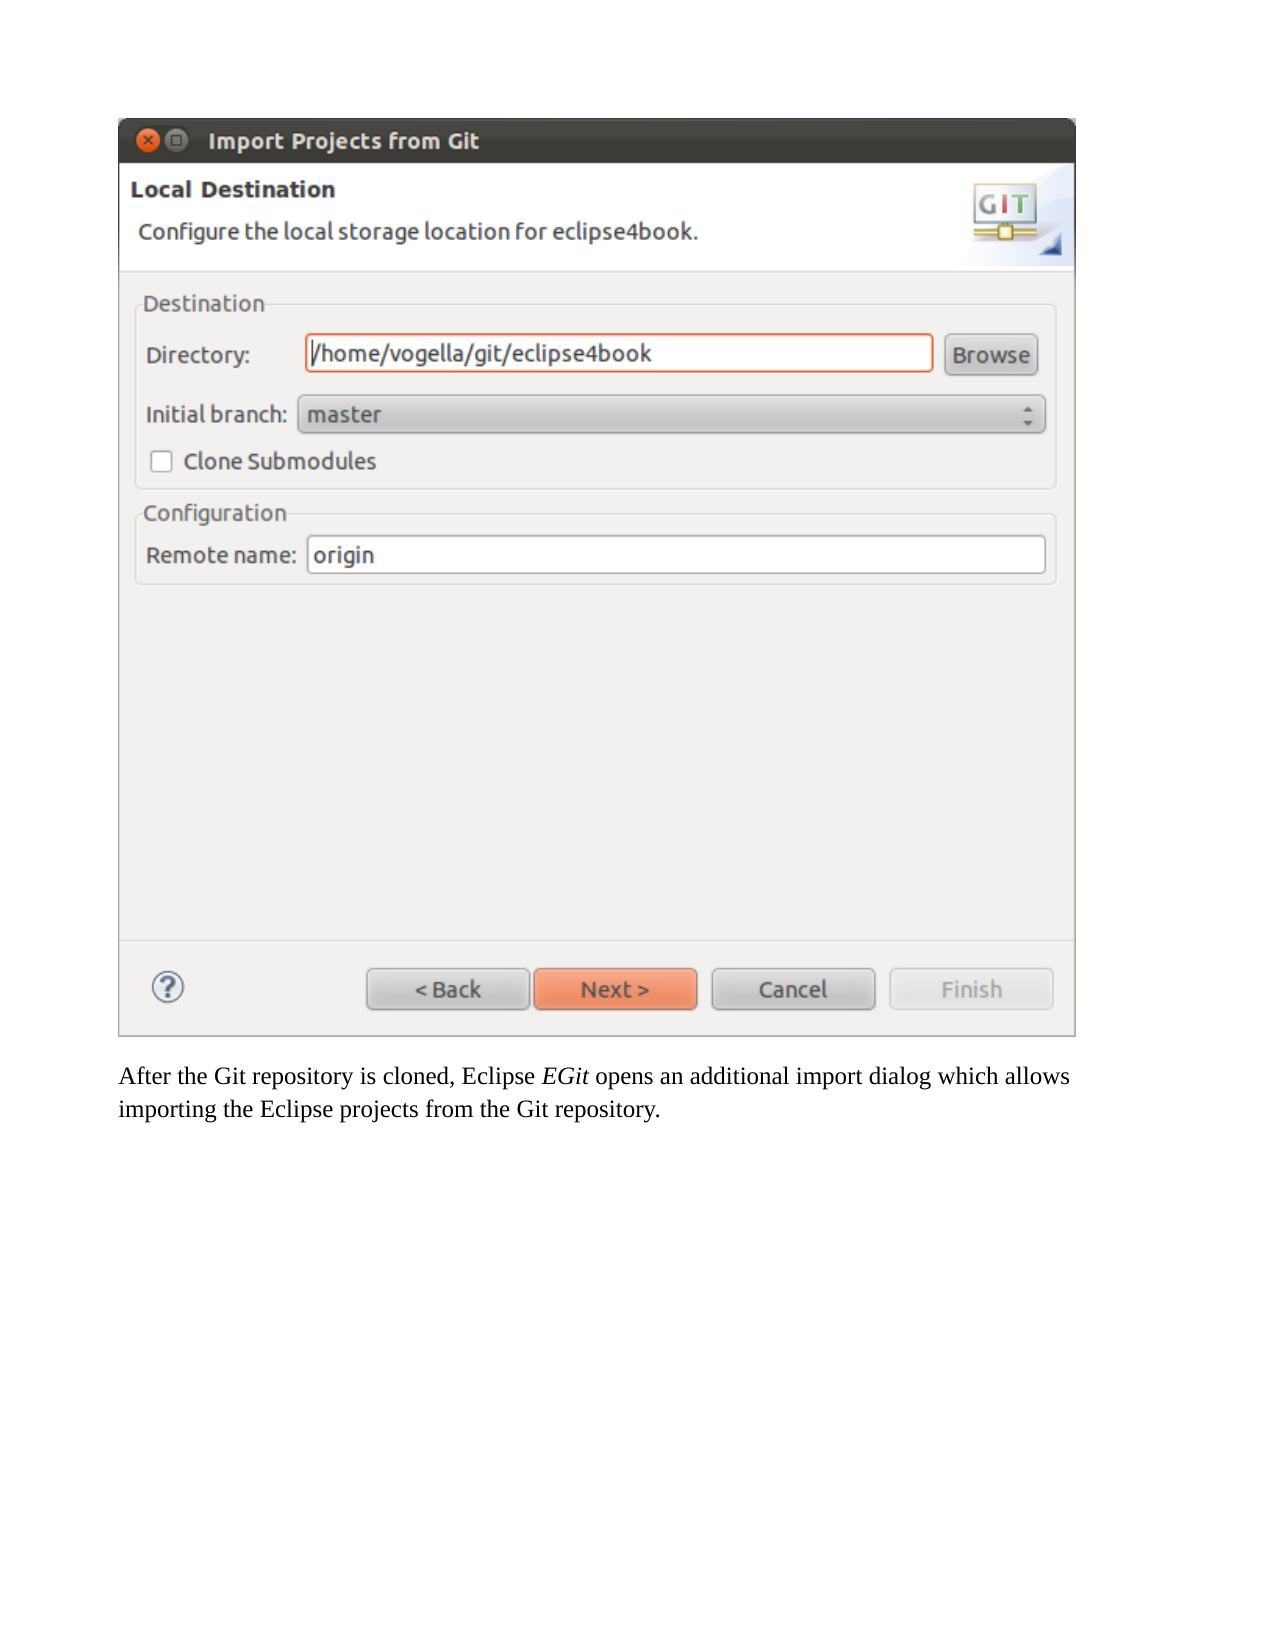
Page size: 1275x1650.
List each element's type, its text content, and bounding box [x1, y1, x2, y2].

picture [118, 118, 1076, 1037]
text After the Git repository is cloned, Eclipse EGit opens an additional import dialog which allows importing the Eclipse projects from the Git repository. [118, 1061, 1157, 1123]
